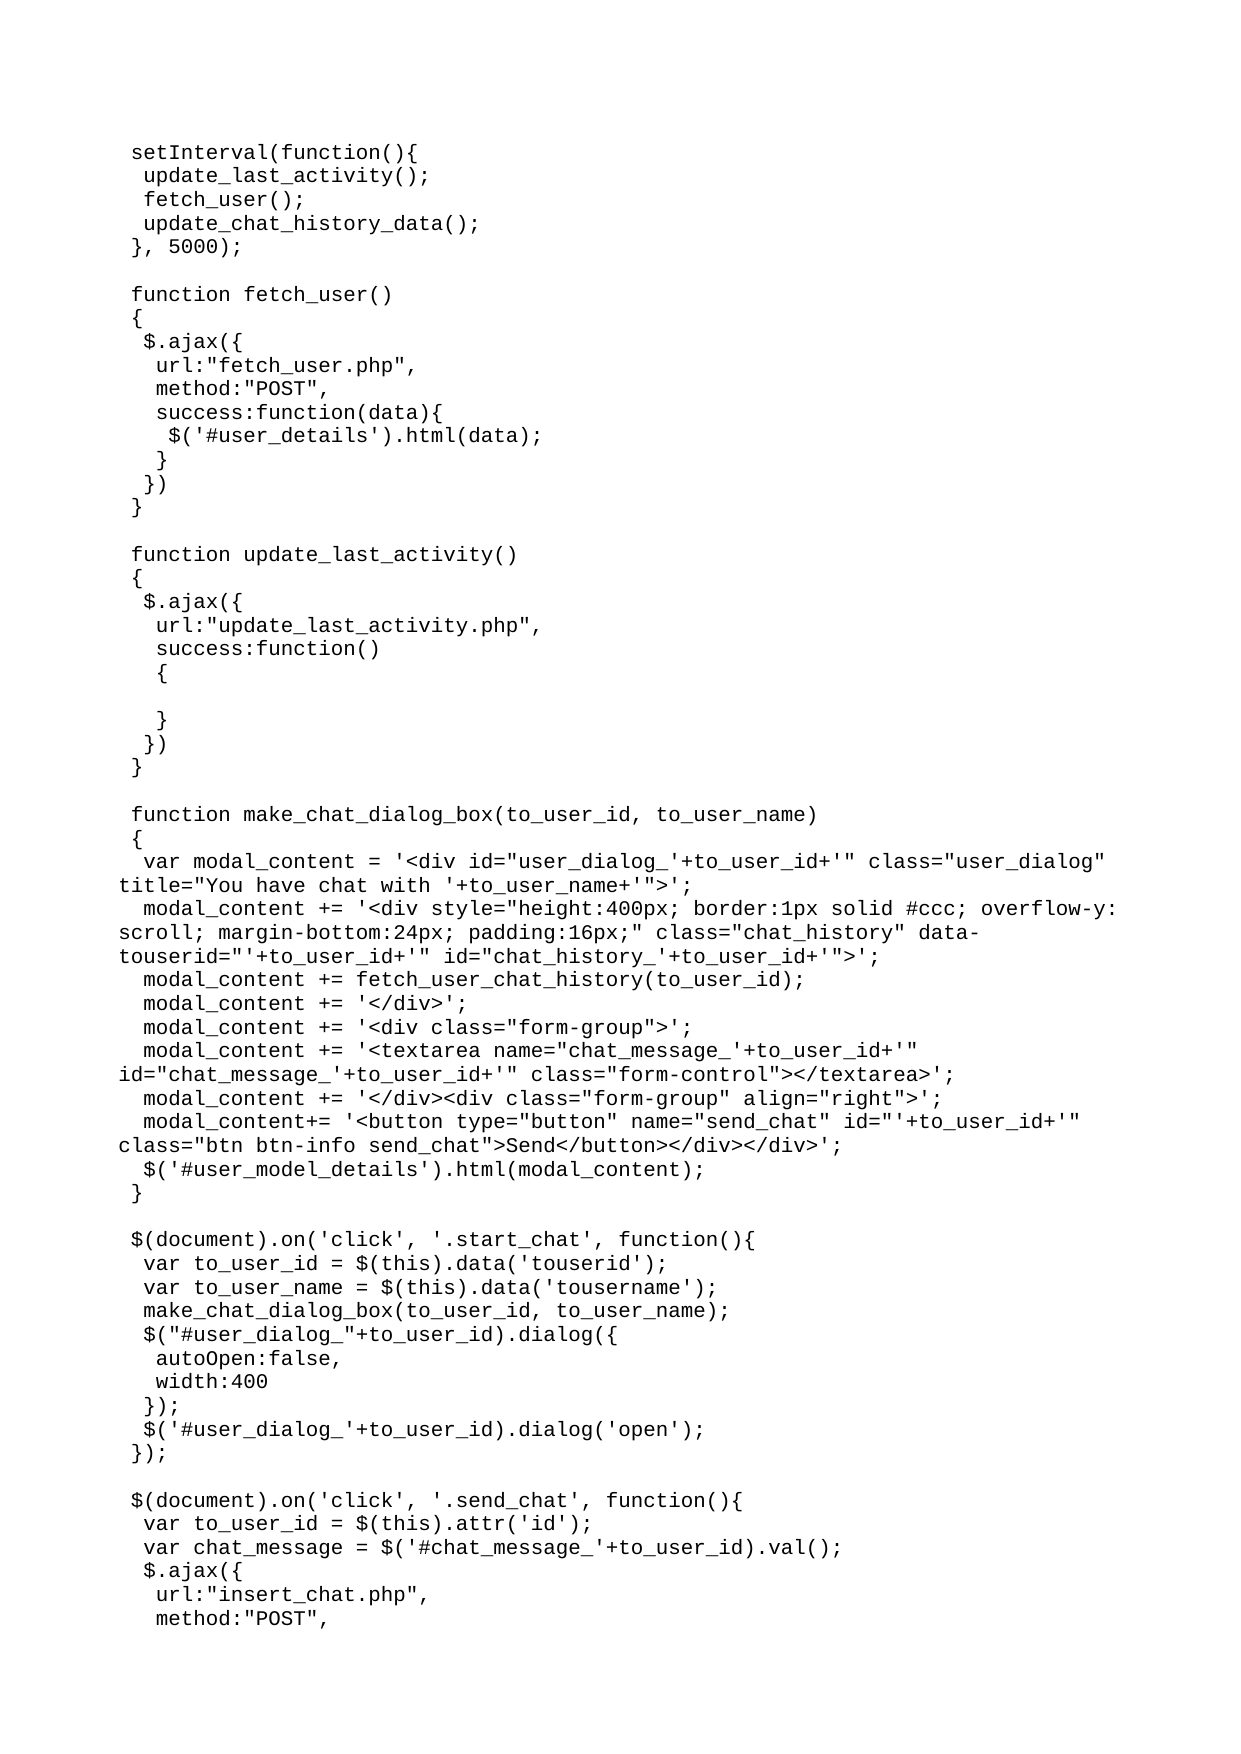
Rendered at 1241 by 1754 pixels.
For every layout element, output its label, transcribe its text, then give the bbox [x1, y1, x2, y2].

text var modal_content = '<div id="user_dialog_'+to_user_id+'" class="user_dialog" title="You have chat with '+to_user_name+'">'; [118, 851, 1122, 898]
text var to_user_name = $(this).data('tousername'); [118, 1277, 1122, 1300]
text $('#user_model_details').html(modal_content); [118, 1158, 1122, 1182]
text } [118, 709, 1122, 733]
text }) [118, 473, 1122, 496]
text modal_content += fetch_user_chat_history(to_user_id); [118, 969, 1122, 993]
text { [118, 307, 1122, 331]
text url:"insert_chat.php", [118, 1584, 1122, 1608]
text modal_content += '<div class="form-group">'; [118, 1017, 1122, 1040]
text $("#user_dialog_"+to_user_id).dialog({ [118, 1324, 1122, 1348]
text width:400 [118, 1371, 1122, 1395]
text }, 5000); [118, 236, 1122, 260]
text make_chat_dialog_box(to_user_id, to_user_name); [118, 1300, 1122, 1324]
text }) [118, 733, 1122, 757]
text } [118, 1182, 1122, 1206]
text { [118, 567, 1122, 591]
text $('#user_dialog_'+to_user_id).dialog('open'); [118, 1419, 1122, 1442]
text function fetch_user() [118, 284, 1122, 307]
text } [118, 449, 1122, 473]
text modal_content += '<div style="height:400px; border:1px solid #ccc; overflow-y: scroll; margin-bottom:24px; padding:16px;" class="chat_history" data-touserid="'+to_user_id+'" id="chat_history_'+to_user_id+'">'; [118, 898, 1122, 969]
text } [118, 757, 1122, 780]
text function update_last_activity() [118, 544, 1122, 567]
text }); [118, 1442, 1122, 1466]
text var to_user_id = $(this).attr('id'); [118, 1513, 1122, 1537]
text var to_user_id = $(this).data('touserid'); [118, 1253, 1122, 1277]
text modal_content+= '<button type="button" name="send_chat" id="'+to_user_id+'" class="btn btn-info send_chat">Send</button></div></div>'; [118, 1111, 1122, 1158]
text var chat_message = $('#chat_message_'+to_user_id).val(); [118, 1537, 1122, 1561]
text $(document).on('click', '.send_chat', function(){ [118, 1489, 1122, 1513]
text modal_content += '</div>'; [118, 993, 1122, 1017]
text fetch_user(); [118, 189, 1122, 213]
text method:"POST", [118, 378, 1122, 402]
text url:"update_last_activity.php", [118, 615, 1122, 638]
text { [118, 662, 1122, 686]
text } [118, 496, 1122, 520]
text $.ajax({ [118, 591, 1122, 615]
text method:"POST", [118, 1608, 1122, 1631]
text $.ajax({ [118, 331, 1122, 354]
text modal_content += '</div><div class="form-group" align="right">'; [118, 1088, 1122, 1111]
text }); [118, 1395, 1122, 1419]
text success:function(data){ [118, 402, 1122, 426]
text autoOpen:false, [118, 1348, 1122, 1371]
text $('#user_details').html(data); [118, 426, 1122, 449]
text { [118, 827, 1122, 851]
text success:function() [118, 638, 1122, 662]
text modal_content += '<textarea name="chat_message_'+to_user_id+'" id="chat_message_'+to_user_id+'" class="form-control"></textarea>'; [118, 1040, 1122, 1088]
text setInterval(function(){ [118, 142, 1122, 165]
text $.ajax({ [118, 1561, 1122, 1584]
text update_chat_history_data(); [118, 213, 1122, 236]
text url:"fetch_user.php", [118, 354, 1122, 378]
text $(document).on('click', '.start_chat', function(){ [118, 1229, 1122, 1253]
text function make_chat_dialog_box(to_user_id, to_user_name) [118, 804, 1122, 827]
text update_last_activity(); [118, 165, 1122, 189]
